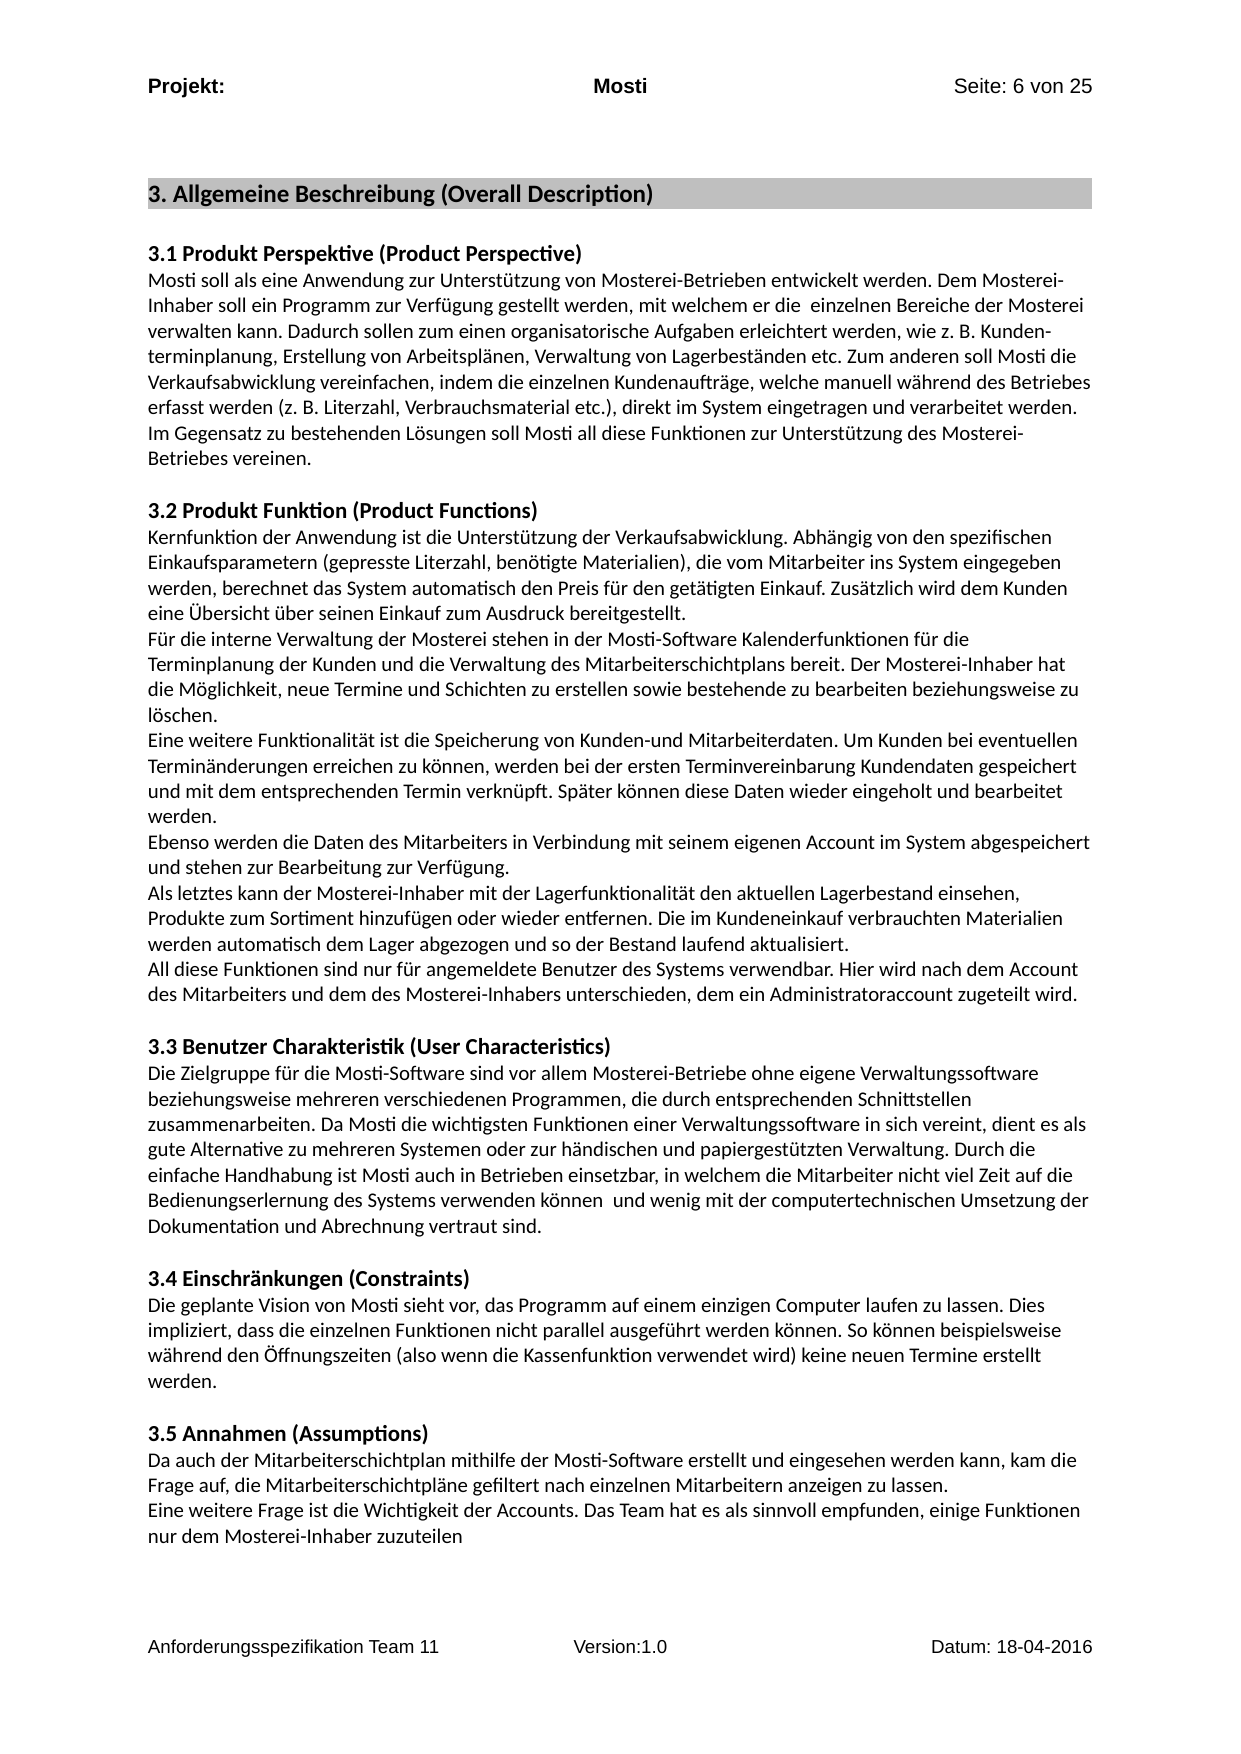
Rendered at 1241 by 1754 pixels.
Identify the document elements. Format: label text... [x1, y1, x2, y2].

text Mosti soll als eine Anwendung zur Unterstützung von Mosterei-Betrieben entwickelt werden. Dem Mosterei-Inhaber soll ein Programm zur Verfügung gestellt werden, mit welchem er die einzelnen Bereiche der Mosterei verwalten kann. Dadurch sollen zum einen organisatorische Aufgaben erleichtert werden, wie z. B. Kunden-terminplanung, Erstellung von Arbeitsplänen, Verwaltung von Lagerbeständen etc. Zum anderen soll Mosti die Verkaufsabwicklung vereinfachen, indem die einzelnen Kundenaufträge, welche manuell während des Betriebes erfasst werden (z. B. Literzahl, Verbrauchsmaterial etc.), direkt im System eingetragen und verarbeitet werden. Im Gegensatz zu bestehenden Lösungen soll Mosti all diese Funktionen zur Unterstützung des Mosterei-Betriebes vereinen. [148, 267, 1092, 471]
text Als letztes kann der Mosterei-Inhaber mit der Lagerfunktionalität den aktuellen Lagerbestand einsehen, Produkte zum Sortiment hinzufügen oder wieder entfernen. Die im Kundeneinkauf verbrauchten Materialien werden automatisch dem Lager abgezogen und so der Bestand laufend aktualisiert. [148, 880, 1092, 956]
text Für die interne Verwaltung der Mosterei stehen in der Mosti-Software Kalenderfunktionen für die Terminplanung der Kunden und die Verwaltung des Mitarbeiterschichtplans bereit. Der Mosterei-Inhaber hat die Möglichkeit, neue Termine und Schichten zu erstellen sowie bestehende zu bearbeiten beziehungsweise zu löschen. [148, 626, 1092, 727]
subtitle 3.1 Produkt Perspektive (Product Perspective) [148, 239, 1092, 267]
text Kernfunktion der Anwendung ist die Unterstützung der Verkaufsabwicklung. Abhängig von den spezifischen Einkaufsparametern (gepresste Literzahl, benötigte Materialien), die vom Mitarbeiter ins System eingegeben werden, berechnet das System automatisch den Preis für den getätigten Einkauf. Zusätzlich wird dem Kunden eine Übersicht über seinen Einkauf zum Ausdruck bereitgestellt. [148, 524, 1092, 626]
text Da auch der Mitarbeiterschichtplan mithilfe der Mosti-Software erstellt und eingesehen werden kann, kam die Frage auf, die Mitarbeiterschichtpläne gefiltert nach einzelnen Mitarbeitern anzeigen zu lassen. [148, 1447, 1092, 1498]
subtitle 3.3 Benutzer Charakteristik (User Characteristics) [148, 1032, 1092, 1060]
text 3. Allgemeine Beschreibung (Overall Description) [148, 178, 1092, 209]
text Die geplante Vision von Mosti sieht vor, das Programm auf einem einzigen Computer laufen zu lassen. Dies impliziert, dass die einzelnen Funktionen nicht parallel ausgeführt werden können. So können beispielsweise während den Öffnungszeiten (also wenn die Kassenfunktion verwendet wird) keine neuen Termine erstellt werden. [148, 1292, 1092, 1393]
text Eine weitere Frage ist die Wichtigkeit der Accounts. Das Team hat es als sinnvoll empfunden, einige Funktionen nur dem Mosterei-Inhaber zuzuteilen [148, 1498, 1092, 1548]
text Eine weitere Funktionalität ist die Speicherung von Kunden-und Mitarbeiterdaten. Um Kunden bei eventuellen Terminänderungen erreichen zu können, werden bei der ersten Terminvereinbarung Kundendaten gespeichert und mit dem entsprechenden Termin verknüpft. Später können diese Daten wieder eingeholt und bearbeitet werden. [148, 727, 1092, 829]
subtitle 3.4 Einschränkungen (Constraints) [148, 1264, 1092, 1292]
subtitle 3.2 Produkt Funktion (Product Functions) [148, 496, 1092, 524]
text All diese Funktionen sind nur für angemeldete Benutzer des Systems verwendbar. Hier wird nach dem Account des Mitarbeiters und dem des Mosterei-Inhabers unterschieden, dem ein Administratoraccount zugeteilt wird. [148, 956, 1092, 1007]
subtitle 3.5 Annahmen (Assumptions) [148, 1419, 1092, 1447]
text Die Zielgruppe für die Mosti-Software sind vor allem Mosterei-Betriebe ohne eigene Verwaltungssoftware beziehungsweise mehreren verschiedenen Programmen, die durch entsprechenden Schnittstellen zusammenarbeiten. Da Mosti die wichtigsten Funktionen einer Verwaltungssoftware in sich vereint, dient es als gute Alternative zu mehreren Systemen oder zur händischen und papiergestützten Verwaltung. Durch die einfache Handhabung ist Mosti auch in Betrieben einsetzbar, in welchem die Mitarbeiter nicht viel Zeit auf die Bedienungserlernung des Systems verwenden können und wenig mit der computertechnischen Umsetzung der Dokumentation und Abrechnung vertraut sind. [148, 1060, 1092, 1238]
text Ebenso werden die Daten des Mitarbeiters in Verbindung mit seinem eigenen Account im System abgespeichert und stehen zur Bearbeitung zur Verfügung. [148, 829, 1092, 880]
